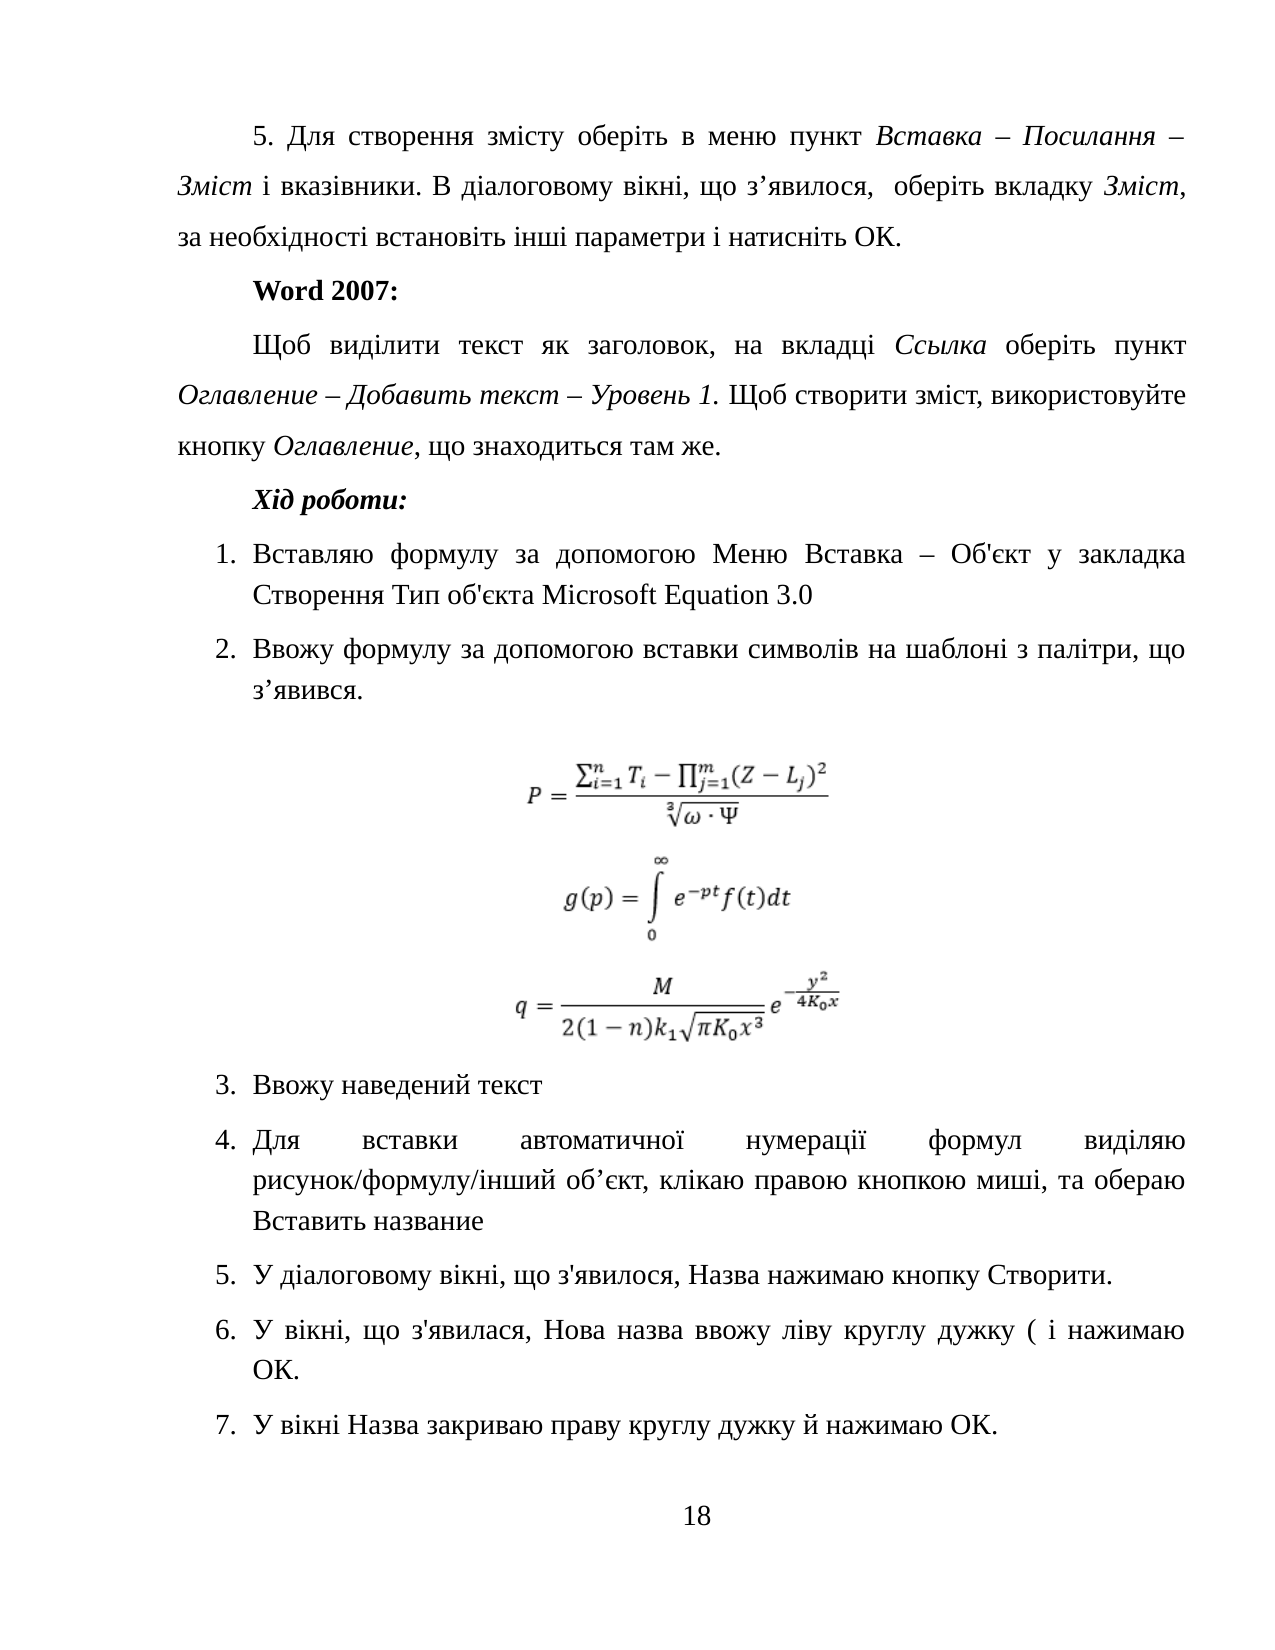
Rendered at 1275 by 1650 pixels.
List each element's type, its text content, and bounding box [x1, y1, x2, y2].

list У вікні, що з'явилася, Нова назва ввожу ліву круглу дужку ( і нажимаю ОК. [215, 1312, 1186, 1386]
text 5. Для створення змісту оберіть в меню пункт Вставка – Посилання – Зміст і вказівники. В діалоговому вікні, що з’явилося, оберіть вкладку Зміст, за необхідності встановіть інші параметри і натисніть ОК. [177, 118, 1186, 252]
list Ввожу формулу за допомогою вставки символів на шаблоні з палітри, що з’явився. [215, 632, 1186, 705]
list У діалоговому вікні, що з'явилося, Назва нажимаю кнопку Створити. [215, 1257, 1186, 1291]
list Вставляю формулу за допомогою Меню Вставка – Об'єкт у закладка Створення Тип об'єкта Microsoft Equation 3.0 [215, 537, 1186, 610]
list Ввожу наведений текст [215, 727, 1186, 1101]
list Для вставки автоматичної нумерації формул виділяю рисунок/формулу/інший об’єкт, клікаю правою кнопкою миші, та обераю Вставить название [215, 1122, 1186, 1236]
text Хід роботи: [177, 482, 1186, 515]
text Щоб виділити текст як заголовок, на вкладці Ссылка оберіть пункт Оглавление – Добавить текст – Уровень 1. Щоб створити зміст, використовуйте кнопку Оглавление, що знаходиться там же. [177, 327, 1186, 461]
list У вікні Назва закриваю праву круглу дужку й нажимаю ОК. [215, 1407, 1186, 1441]
text Word 2007: [177, 273, 1186, 306]
picture [466, 726, 898, 1061]
